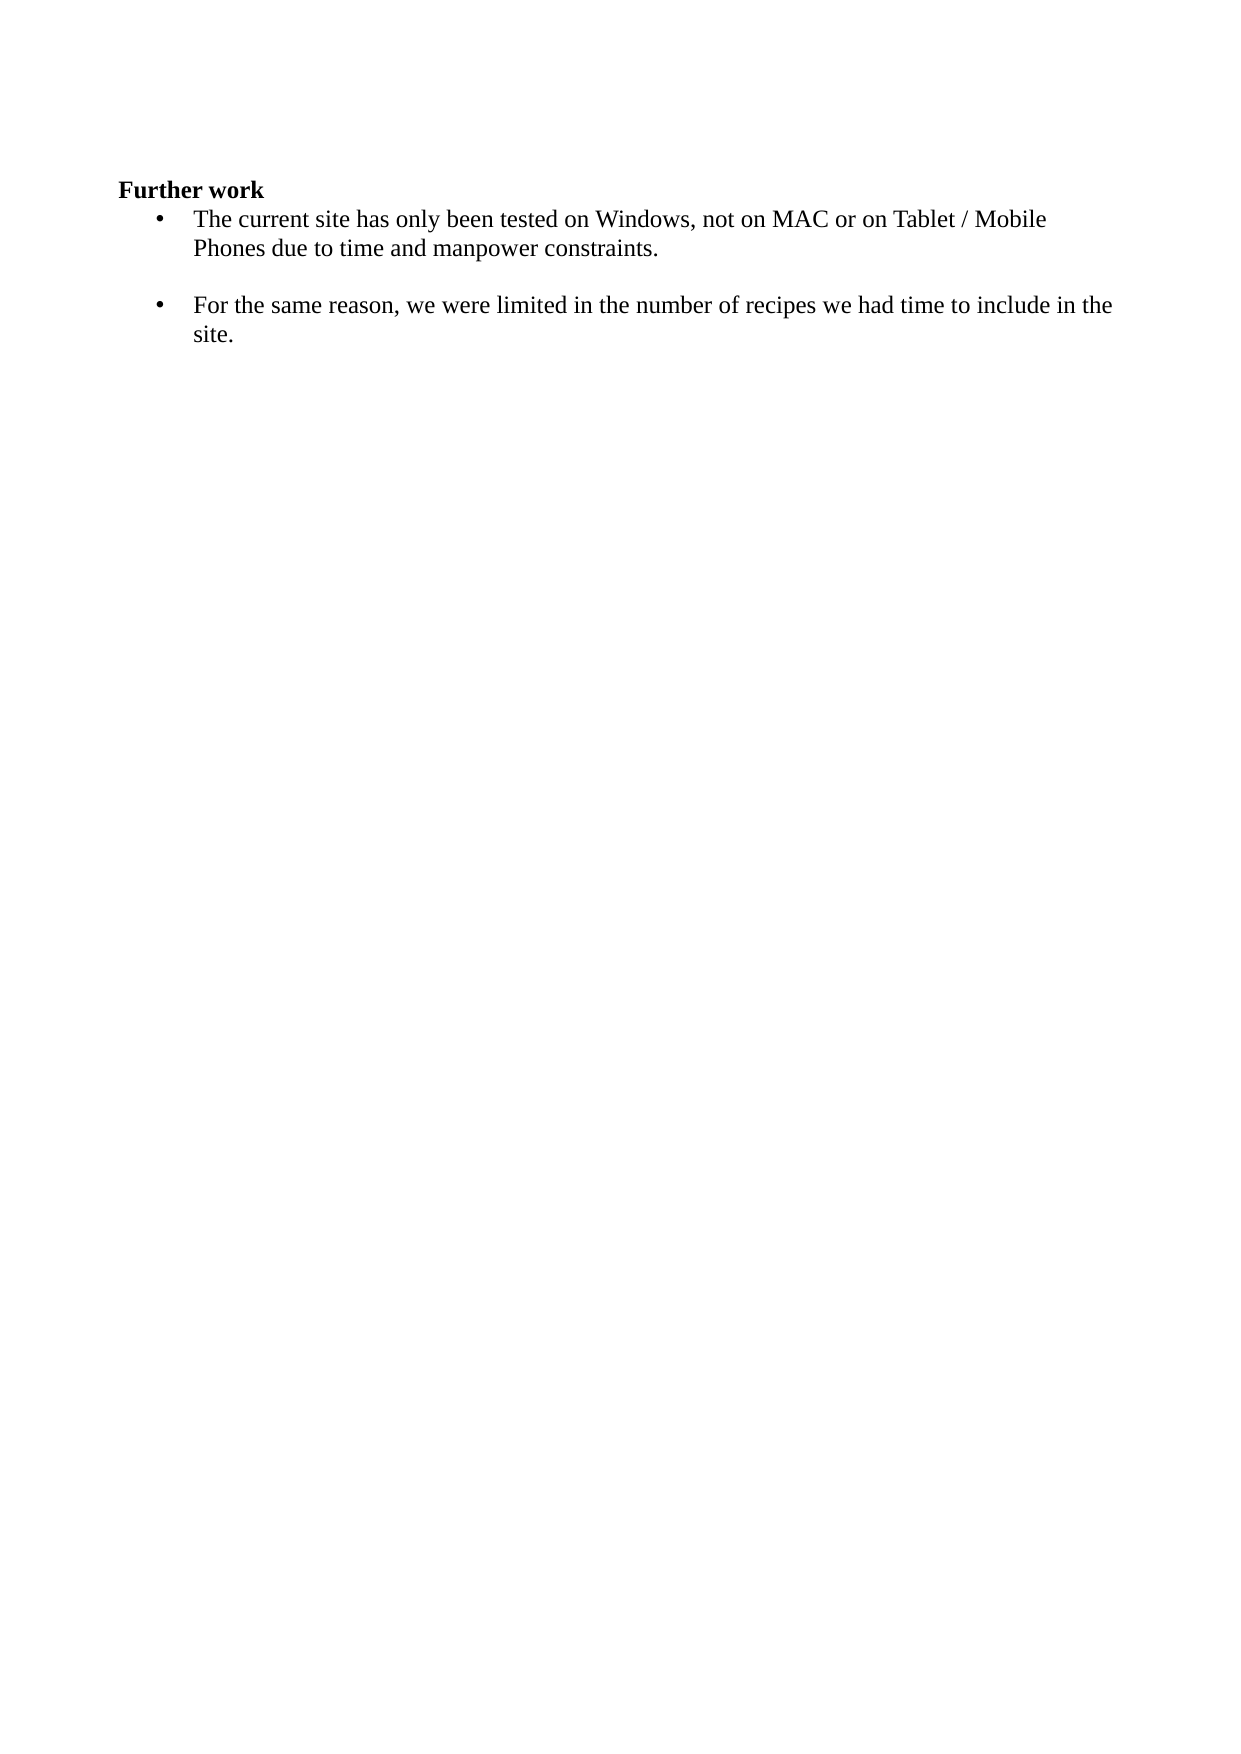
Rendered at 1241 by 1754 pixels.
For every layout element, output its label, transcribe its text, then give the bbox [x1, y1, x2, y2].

list The current site has only been tested on Windows, not on MAC or on Tablet / Mobile Phones due to time and manpower constraints. [156, 204, 1122, 262]
text Further work [118, 176, 1122, 204]
list For the same reason, we were limited in the number of recipes we had time to include in the site. [156, 291, 1122, 348]
